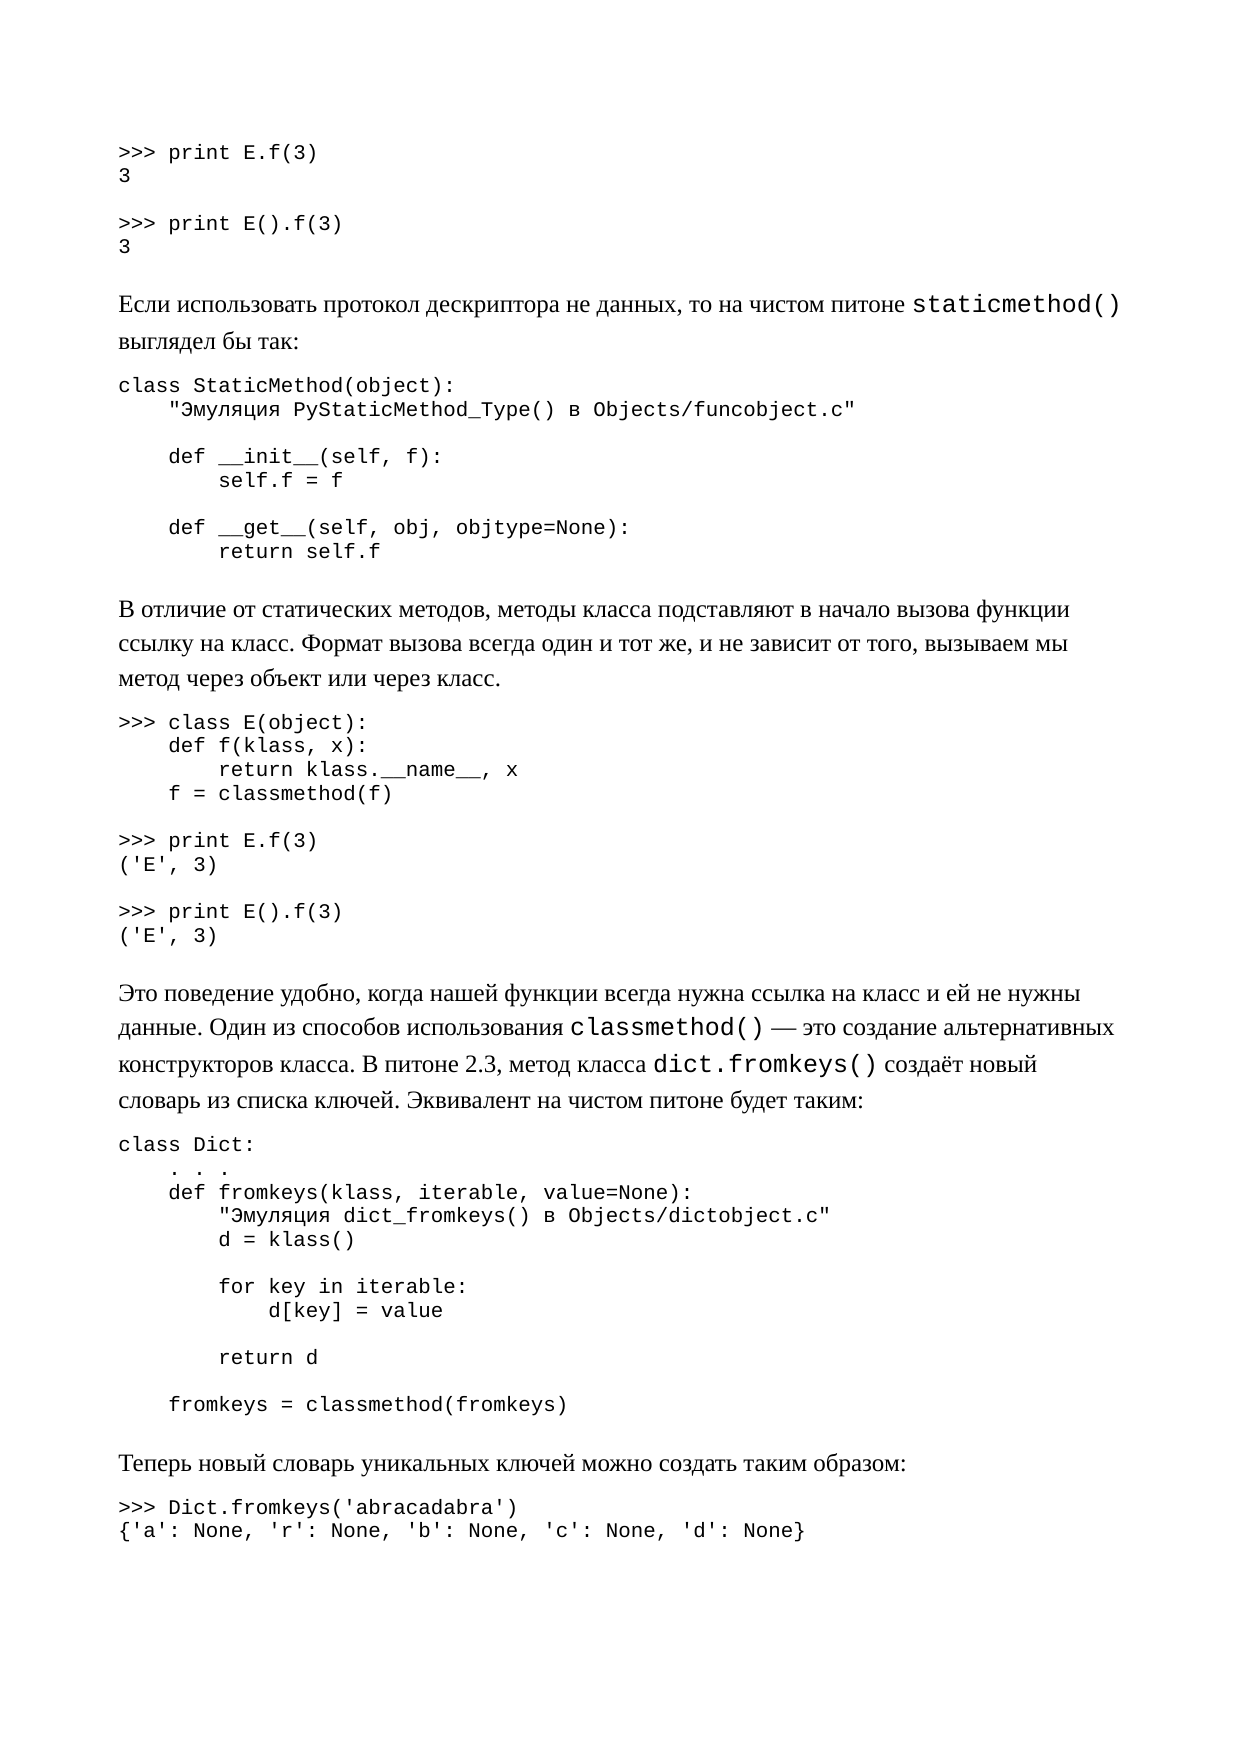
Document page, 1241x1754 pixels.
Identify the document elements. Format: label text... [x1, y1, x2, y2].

text 3 [118, 165, 1122, 189]
text >>> print E().f(3) [118, 213, 1122, 236]
text "Эмуляция dict_fromkeys() в Objects/dictobject.c" [118, 1205, 1122, 1229]
text Если использовать протокол дескриптора не данных, то на чистом питоне staticmethod() выглядел бы так: [118, 289, 1122, 355]
text [118, 1573, 1122, 1602]
text ('E', 3) [118, 854, 1122, 877]
text ('E', 3) [118, 924, 1122, 948]
text def __init__(self, f): [118, 446, 1122, 470]
text >>> print E().f(3) [118, 901, 1122, 924]
text >>> class E(object): [118, 712, 1122, 735]
text >>> Dict.fromkeys('abracadabra') [118, 1497, 1122, 1520]
text Теперь новый словарь уникальных ключей можно создать таким образом: [118, 1448, 1122, 1476]
text return d [118, 1347, 1122, 1371]
text . . . [118, 1158, 1122, 1182]
text class Dict: [118, 1134, 1122, 1158]
text fromkeys = classmethod(fromkeys) [118, 1394, 1122, 1418]
text f = classmethod(f) [118, 783, 1122, 806]
text class StaticMethod(object): [118, 375, 1122, 399]
text def __get__(self, obj, objtype=None): [118, 517, 1122, 541]
text 3 [118, 236, 1122, 260]
text "Эмуляция PyStaticMethod_Type() в Objects/funcobject.c" [118, 399, 1122, 422]
text d = klass() [118, 1229, 1122, 1253]
text Это поведение удобно, когда нашей функции всегда нужна ссылка на класс и ей не нужны данные. Один из способов использования classmethod() — это создание альтернативных конструкторов класса. В питоне 2.3, метод класса dict.fromkeys() создаёт новый словарь из списка ключей. Эквивалент на чистом питоне будет таким: [118, 978, 1122, 1114]
text В отличие от статических методов, методы класса подставляют в начало вызова функции ссылку на класс. Формат вызова всегда один и тот же, и не зависит от того, вызываем мы метод через объект или через класс. [118, 594, 1122, 691]
text def f(klass, x): [118, 735, 1122, 759]
text self.f = f [118, 470, 1122, 493]
text def fromkeys(klass, iterable, value=None): [118, 1182, 1122, 1205]
text for key in iterable: [118, 1276, 1122, 1300]
text return self.f [118, 541, 1122, 564]
text >>> print E.f(3) [118, 142, 1122, 165]
text return klass.__name__, x [118, 759, 1122, 783]
text d[key] = value [118, 1300, 1122, 1323]
text >>> print E.f(3) [118, 830, 1122, 854]
text {'a': None, 'r': None, 'b': None, 'c': None, 'd': None} [118, 1520, 1122, 1544]
